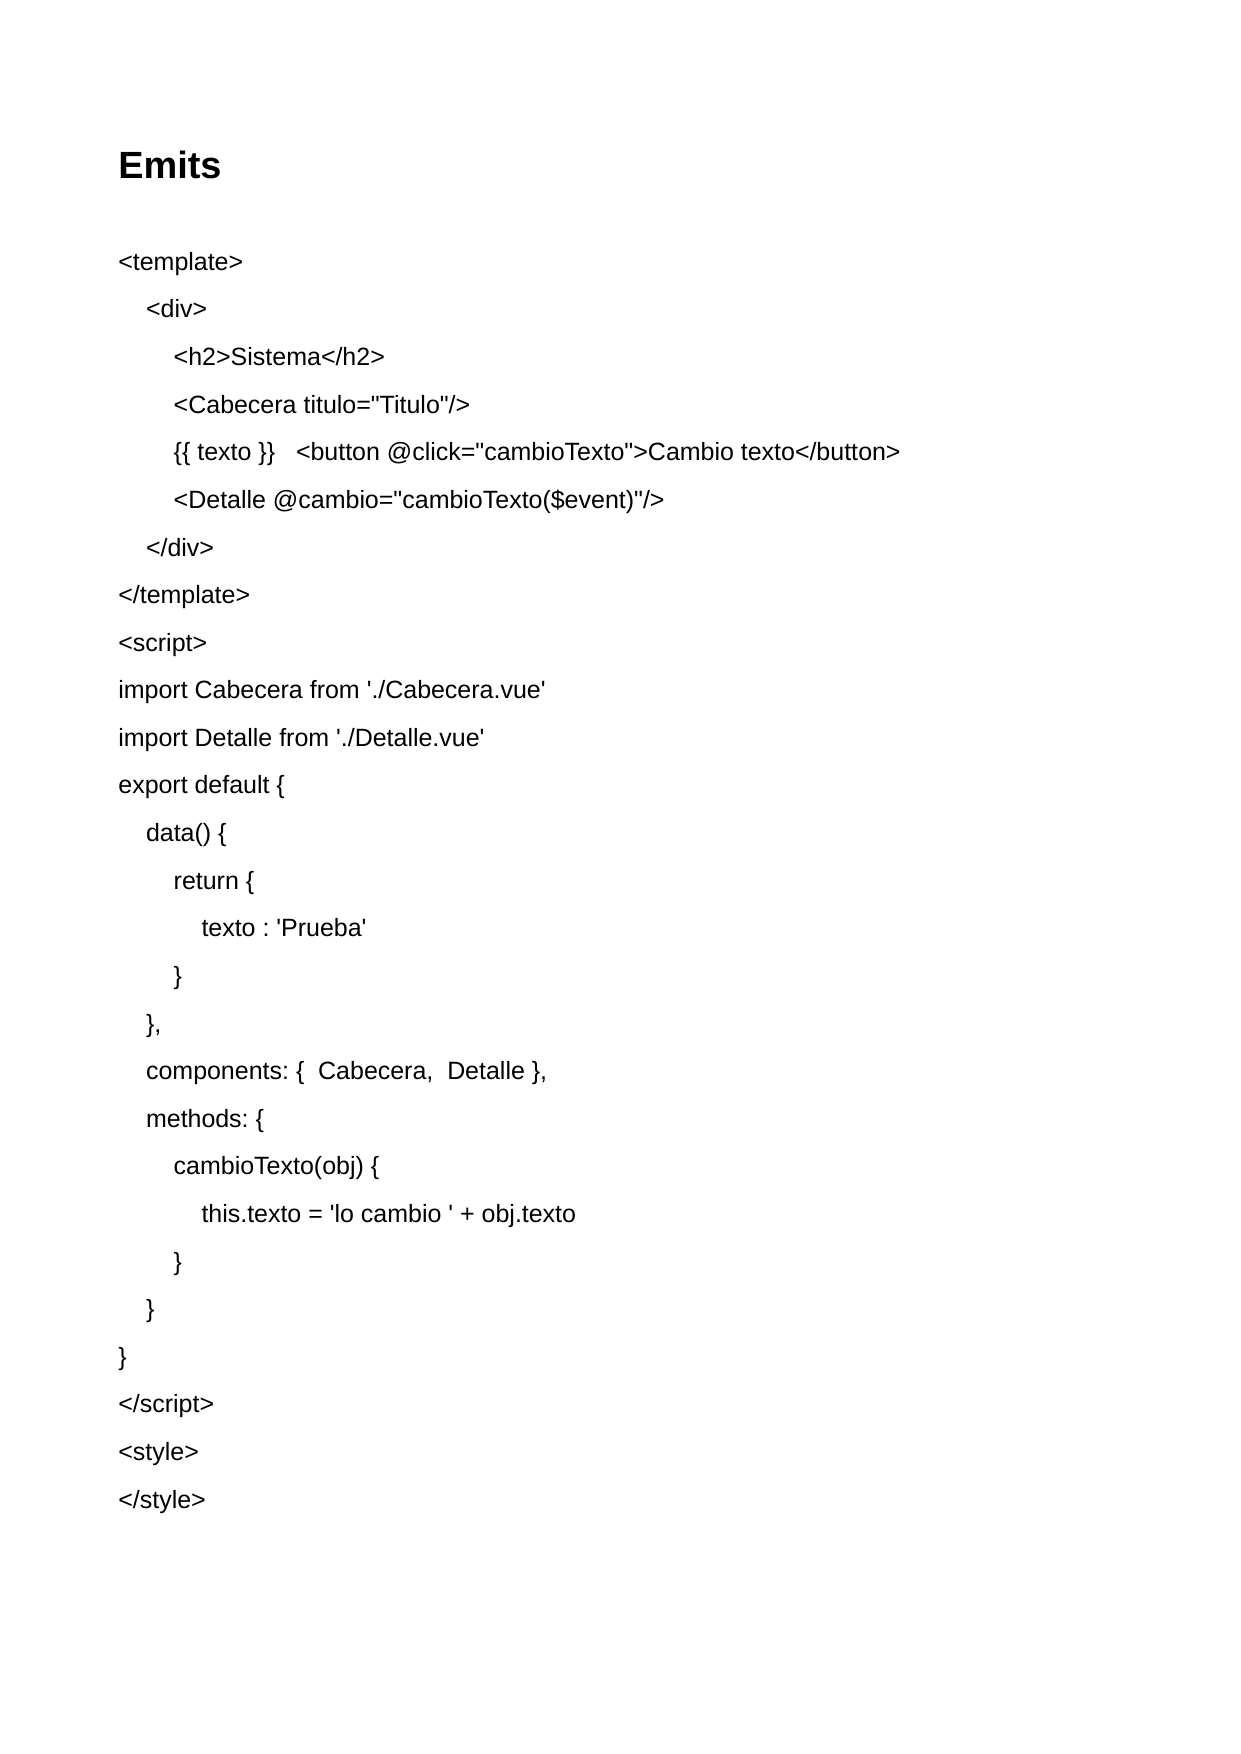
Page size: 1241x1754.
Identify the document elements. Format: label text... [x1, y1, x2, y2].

text } [118, 1342, 1122, 1371]
text }, [118, 1008, 1122, 1037]
text methods: { [118, 1104, 1122, 1132]
subtitle Emits [118, 143, 1122, 187]
text } [118, 961, 1122, 990]
text <div> [118, 294, 1122, 323]
text texto : 'Prueba' [118, 913, 1122, 942]
text components: { Cabecera, Detalle }, [118, 1056, 1122, 1085]
text </template> [118, 580, 1122, 609]
text this.texto = 'lo cambio ' + obj.texto [118, 1199, 1122, 1228]
text <Cabecera titulo="Titulo"/> [118, 390, 1122, 418]
text {{ texto }} <button @click="cambioTexto">Cambio texto</button> [118, 437, 1122, 466]
text <script> [118, 628, 1122, 656]
text </style> [118, 1484, 1122, 1513]
text <Detalle @cambio="cambioTexto($event)"/> [118, 485, 1122, 514]
text <h2>Sistema</h2> [118, 342, 1122, 371]
text <template> [118, 247, 1122, 276]
text return { [118, 866, 1122, 894]
text <style> [118, 1437, 1122, 1466]
text } [118, 1294, 1122, 1323]
text </script> [118, 1389, 1122, 1418]
text import Detalle from './Detalle.vue' [118, 723, 1122, 752]
text cambioTexto(obj) { [118, 1151, 1122, 1180]
text import Cabecera from './Cabecera.vue' [118, 675, 1122, 704]
text } [118, 1247, 1122, 1275]
text </div> [118, 532, 1122, 561]
text export default { [118, 771, 1122, 799]
text data() { [118, 818, 1122, 847]
